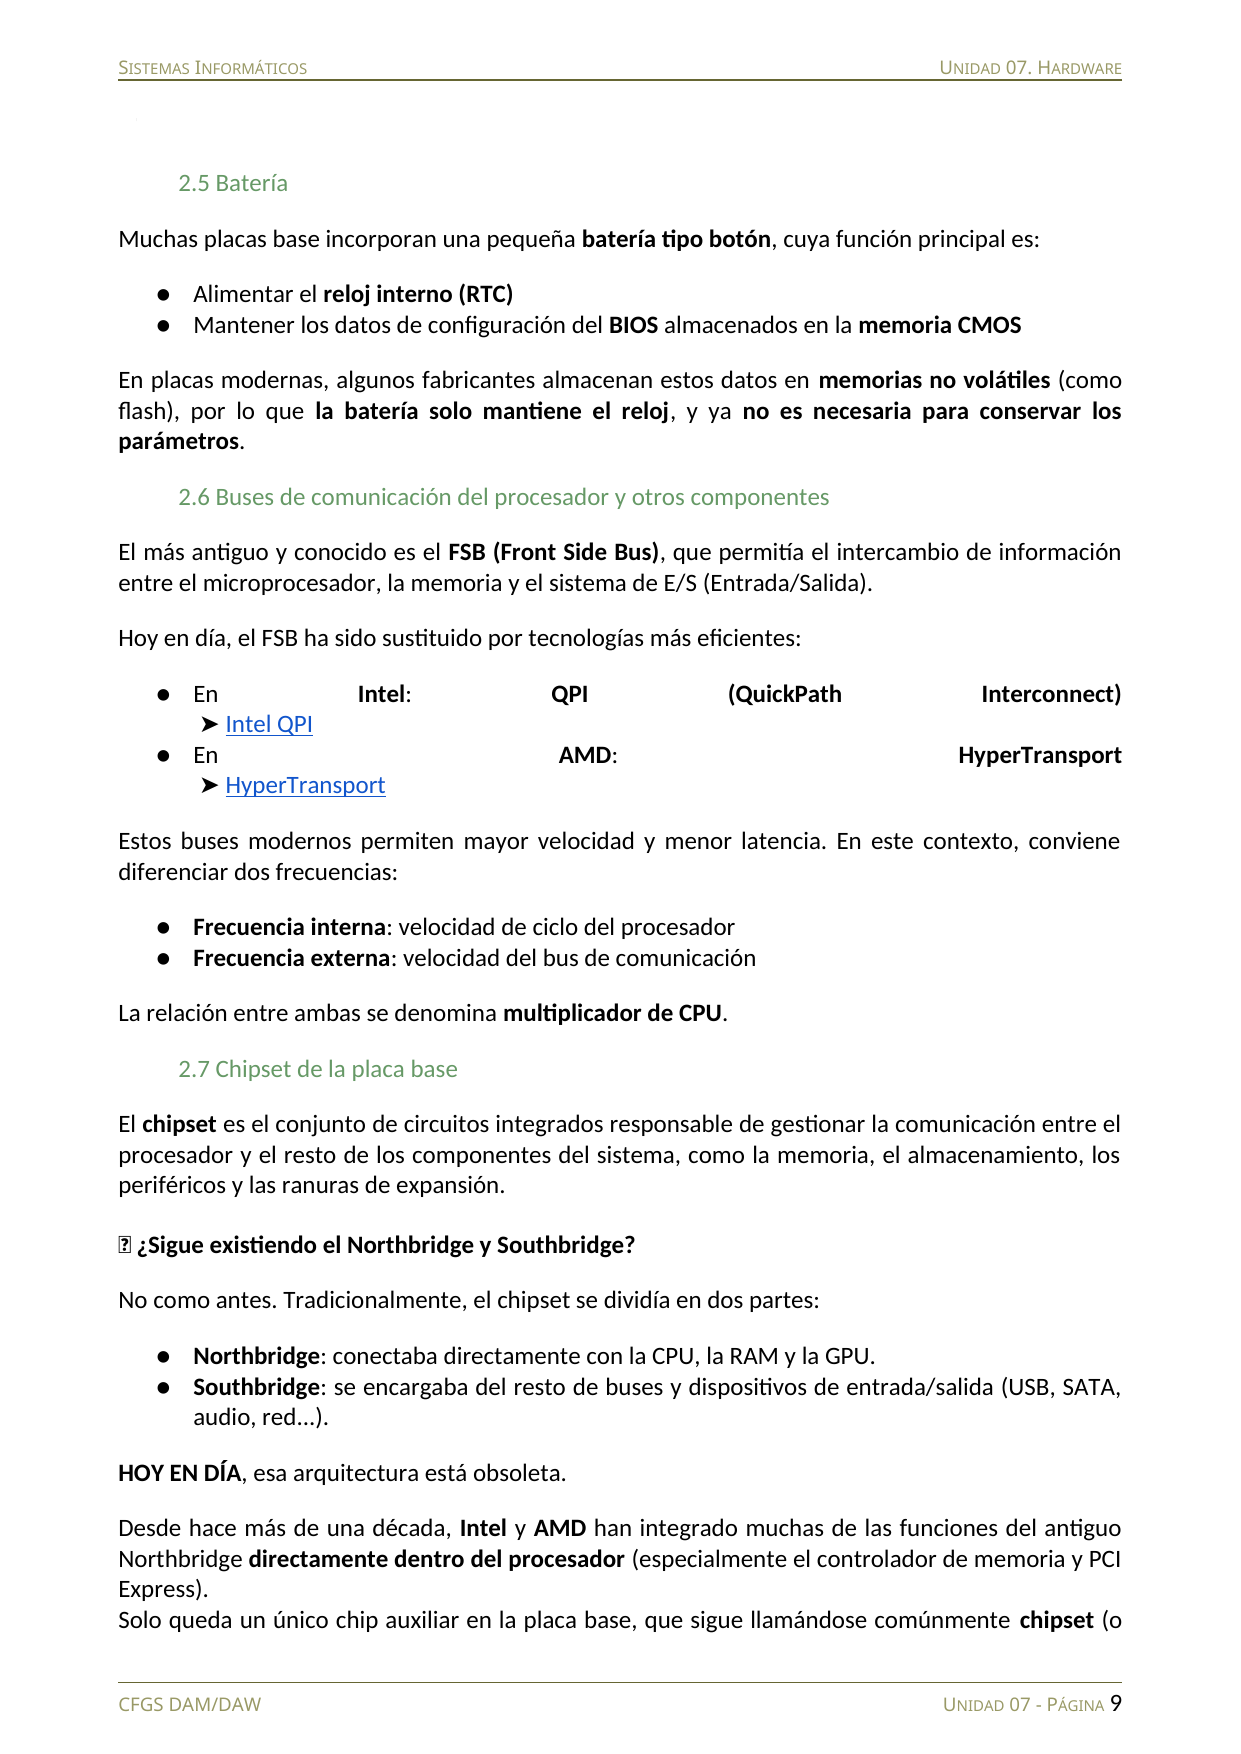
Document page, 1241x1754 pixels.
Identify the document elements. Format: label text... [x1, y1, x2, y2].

text Desde hace más de una década, Intel y AMD han integrado muchas de las funciones del antiguo Northbridge directamente dentro del procesador (especialmente el controlador de memoria y PCI Express). Solo queda un único chip auxiliar en la placa base, que sigue llamándose comúnmente chipset (o [118, 1512, 1122, 1634]
text Estos buses modernos permiten mayor velocidad y menor latencia. En este contexto, conviene diferenciar dos frecuencias: [118, 825, 1122, 886]
list Alimentar el reloj interno (RTC) [156, 278, 1122, 309]
subtitle 2.7 Chipset de la placa base [178, 1053, 1122, 1083]
subtitle 2.5 Batería [178, 167, 1122, 198]
text La relación entre ambas se denomina multiplicador de CPU. [118, 997, 1122, 1028]
text Hoy en día, el FSB ha sido sustituido por tecnologías más eficientes: [118, 623, 1122, 653]
list Frecuencia externa: velocidad del bus de comunicación [156, 942, 1122, 972]
text En placas modernas, algunos fabricantes almacenan estos datos en memorias no volátiles (como flash), por lo que la batería solo mantiene el reloj, y ya no es necesaria para conservar los parámetros. [118, 364, 1122, 456]
list Mantener los datos de configuración del BIOS almacenados en la memoria CMOS [156, 309, 1122, 339]
text HOY EN DÍA, esa arquitectura está obsoleta. [118, 1457, 1122, 1487]
list Southbridge: se encargaba del resto de buses y dispositivos de entrada/salida (USB, SATA, audio, red...). [156, 1371, 1122, 1432]
list Frecuencia interna: velocidad de ciclo del procesador [156, 911, 1122, 942]
list En AMD: HyperTransport ➤ HyperTransport [156, 739, 1122, 800]
text No como antes. Tradicionalmente, el chipset se dividía en dos partes: [118, 1284, 1122, 1315]
text El chipset es el conjunto de circuitos integrados responsable de gestionar la comunicación entre el procesador y el resto de los componentes del sistema, como la memoria, el almacenamiento, los periféricos y las ranuras de expansión. [118, 1108, 1122, 1200]
text 🔄 ¿Sigue existiendo el Northbridge y Southbridge? [118, 1229, 1122, 1259]
subtitle 2.6 Buses de comunicación del procesador y otros componentes [178, 481, 1122, 512]
text Muchas placas base incorporan una pequeña batería tipo botón, cuya función principal es: [118, 223, 1122, 253]
list Northbridge: conectaba directamente con la CPU, la RAM y la GPU. [156, 1340, 1122, 1371]
text El más antiguo y conocido es el FSB (Front Side Bus), que permitía el intercambio de información entre el microprocesador, la memoria y el sistema de E/S (Entrada/Salida). [118, 537, 1122, 598]
list En Intel: QPI (QuickPath Interconnect) ➤ Intel QPI [156, 678, 1122, 739]
